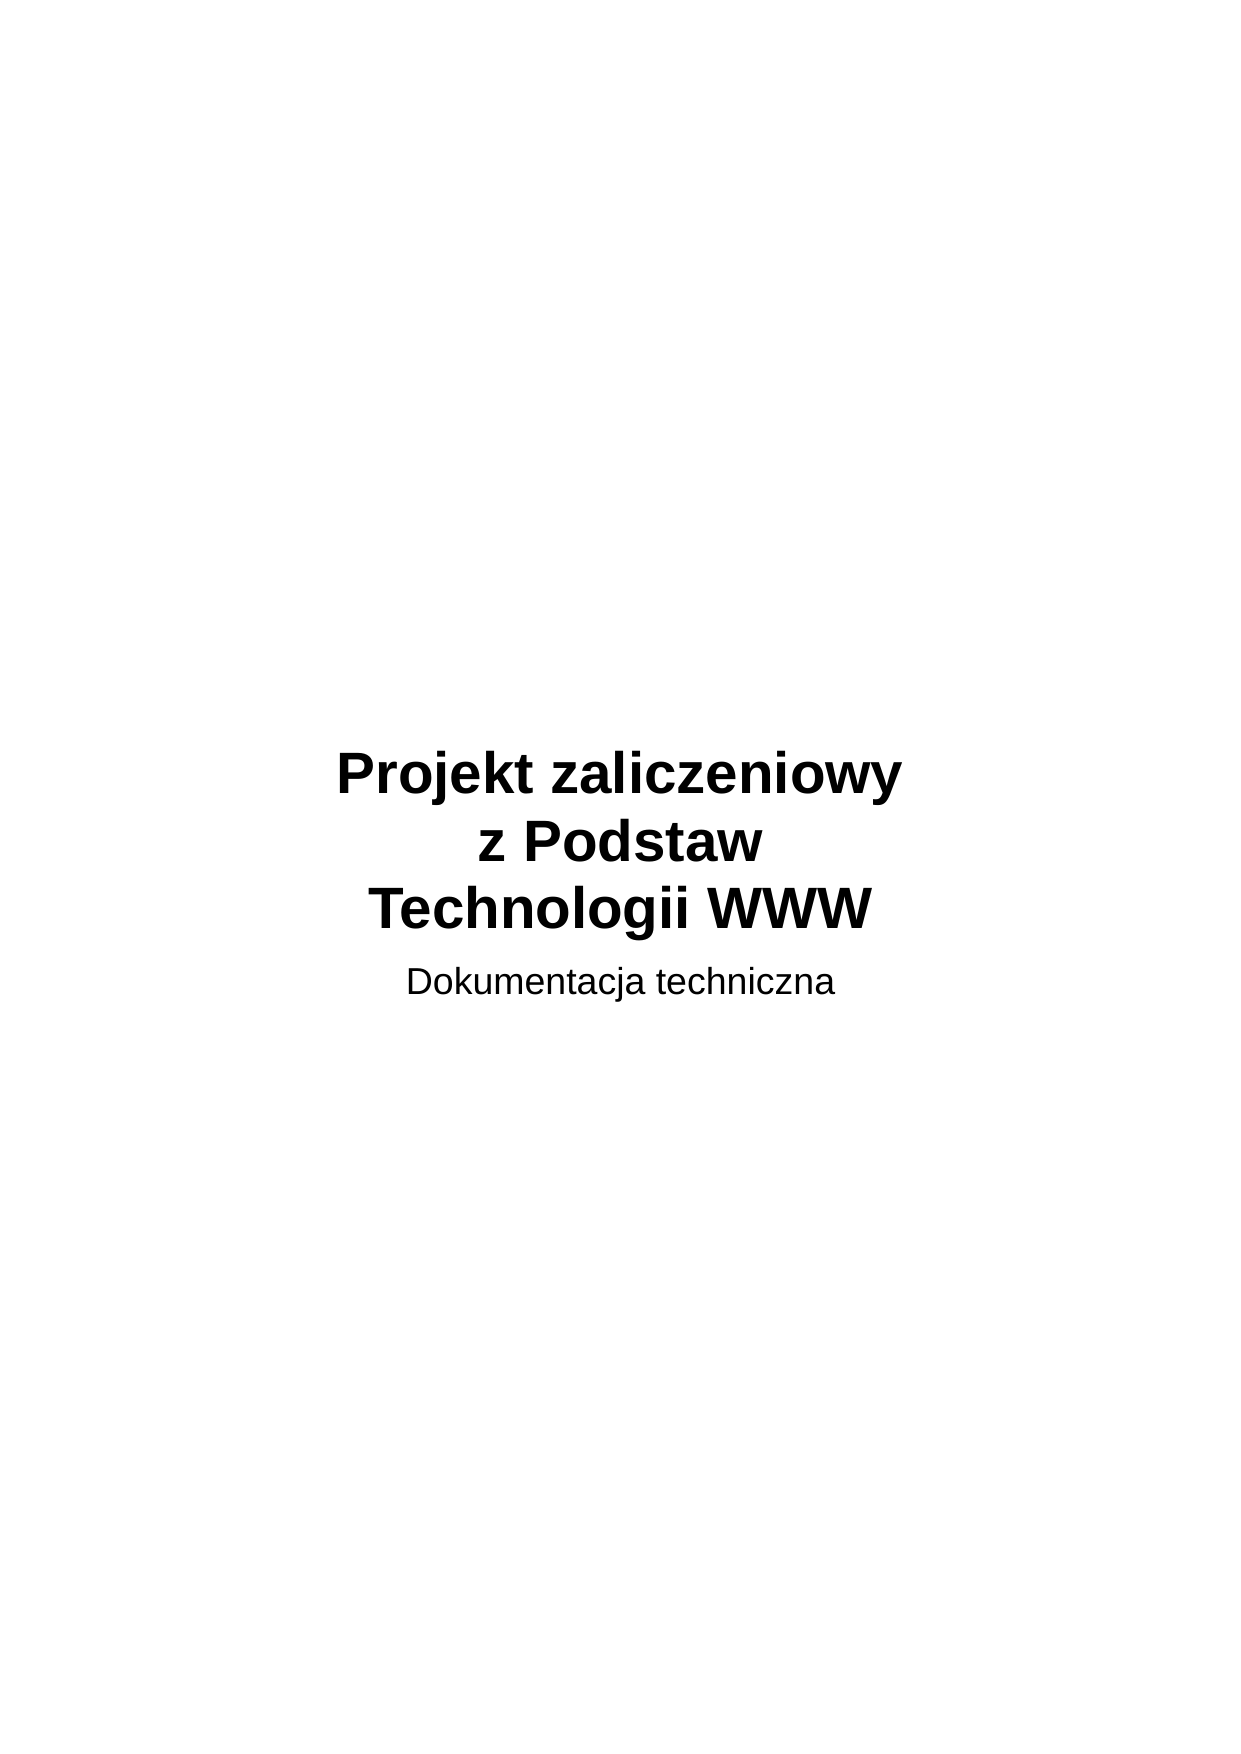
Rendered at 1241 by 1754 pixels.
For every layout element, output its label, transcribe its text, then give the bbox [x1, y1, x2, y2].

title Projekt zaliczeniowy z Podstaw Technologii WWW [327, 739, 913, 941]
subtitle Dokumentacja techniczna [327, 959, 913, 1002]
